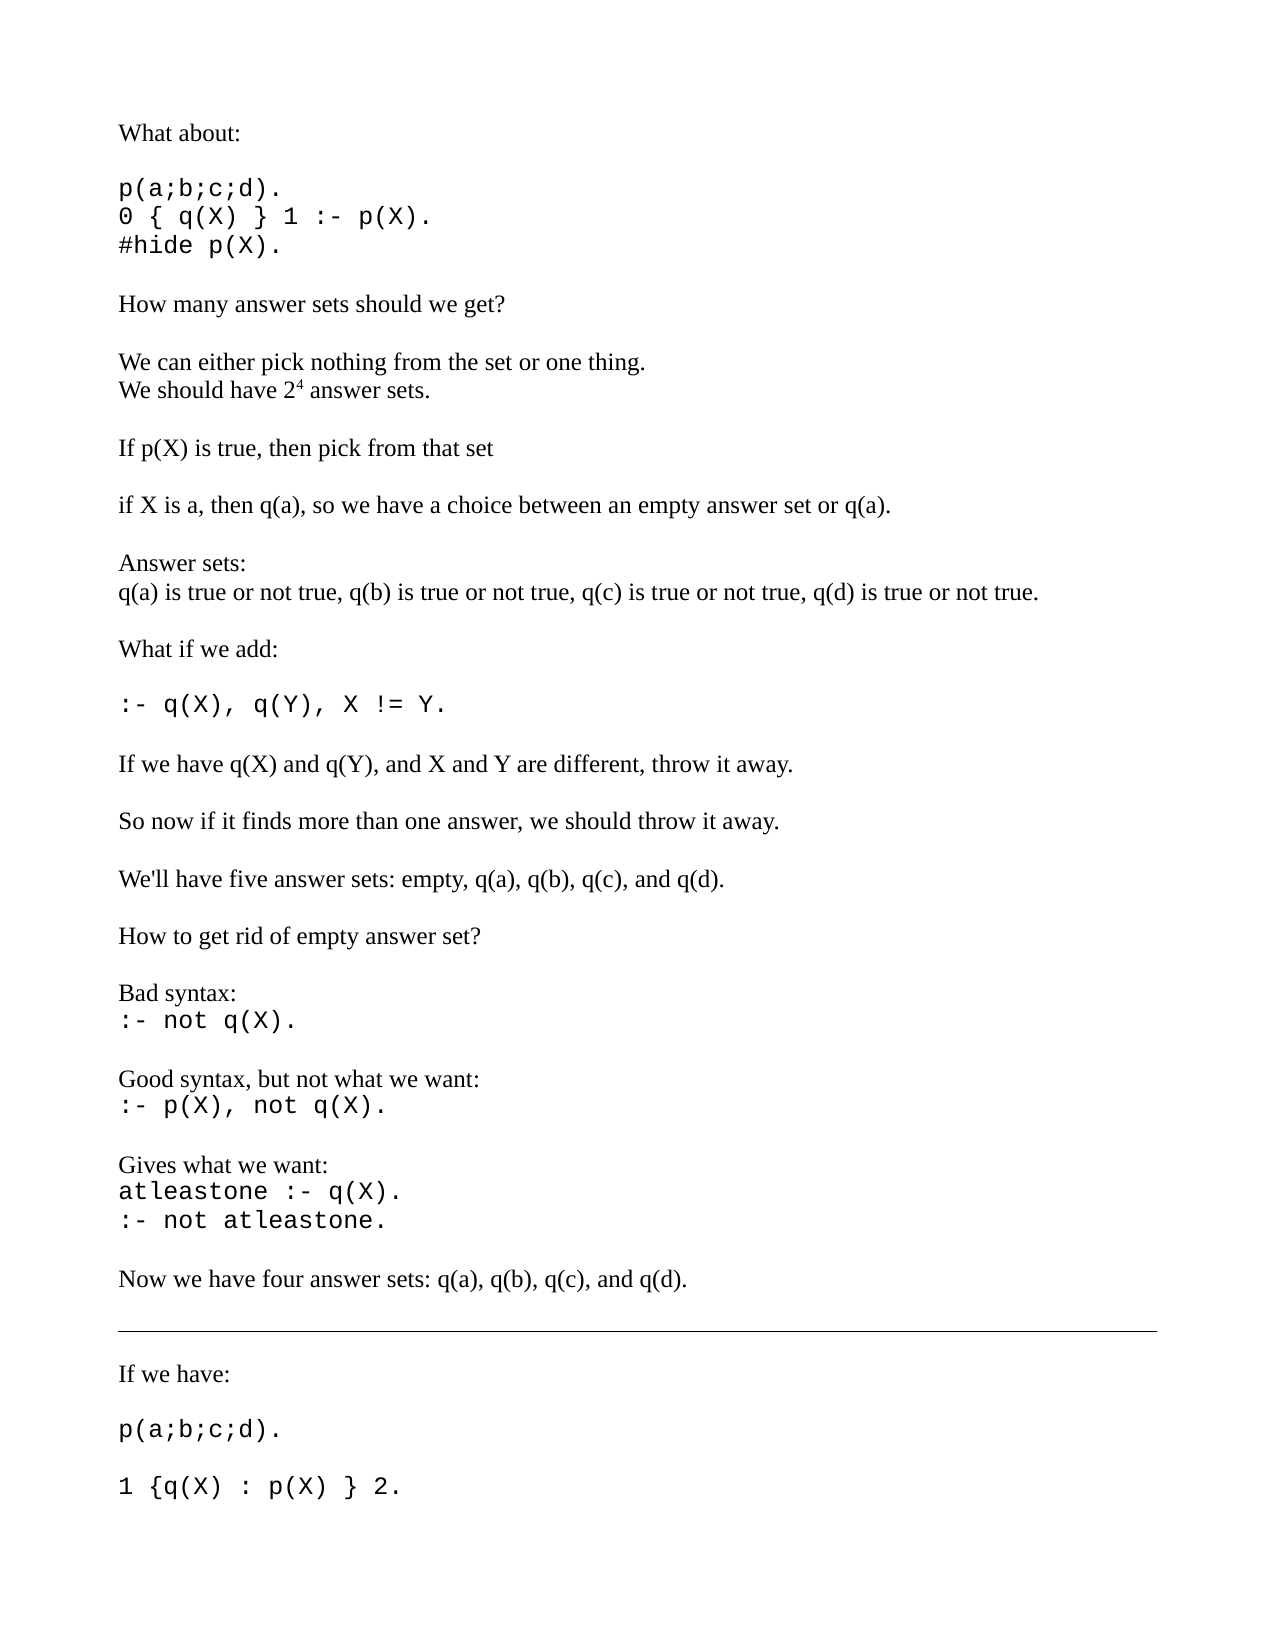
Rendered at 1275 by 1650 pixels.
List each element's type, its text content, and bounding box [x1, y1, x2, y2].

text :- not q(X). [118, 1007, 1157, 1036]
text p(a;b;c;d). [118, 176, 1157, 204]
text q(a) is true or not true, q(b) is true or not true, q(c) is true or not true, q(d) is true or not true. [118, 577, 1157, 606]
text Answer sets: [118, 548, 1157, 577]
text What about: [118, 118, 1157, 147]
text Bad syntax: [118, 978, 1157, 1007]
text if X is a, then q(a), so we have a choice between an empty answer set or q(a). [118, 491, 1157, 519]
text atleastone :- q(X). [118, 1179, 1157, 1207]
text We should have 24 answer sets. [118, 376, 1157, 404]
text :- not atleastone. [118, 1207, 1157, 1236]
text So now if it finds more than one answer, we should throw it away. [118, 806, 1157, 835]
text How to get rid of empty answer set? [118, 921, 1157, 950]
text If p(X) is true, then pick from that set [118, 433, 1157, 462]
text If we have: [118, 1359, 1157, 1388]
text We can either pick nothing from the set or one thing. [118, 347, 1157, 376]
text 0 { q(X) } 1 :- p(X). [118, 204, 1157, 232]
text 1 {q(X) : p(X) } 2. [118, 1474, 1157, 1502]
text :- p(X), not q(X). [118, 1093, 1157, 1121]
text Now we have four answer sets: q(a), q(b), q(c), and q(d). [118, 1264, 1157, 1293]
text :- q(X), q(Y), X != Y. [118, 692, 1157, 720]
text How many answer sets should we get? [118, 289, 1157, 318]
text #hide p(X). [118, 232, 1157, 261]
text We'll have five answer sets: empty, q(a), q(b), q(c), and q(d). [118, 864, 1157, 893]
text If we have q(X) and q(Y), and X and Y are different, throw it away. [118, 749, 1157, 778]
text What if we add: [118, 634, 1157, 663]
text p(a;b;c;d). [118, 1417, 1157, 1445]
text Gives what we want: [118, 1150, 1157, 1179]
text Good syntax, but not what we want: [118, 1064, 1157, 1093]
